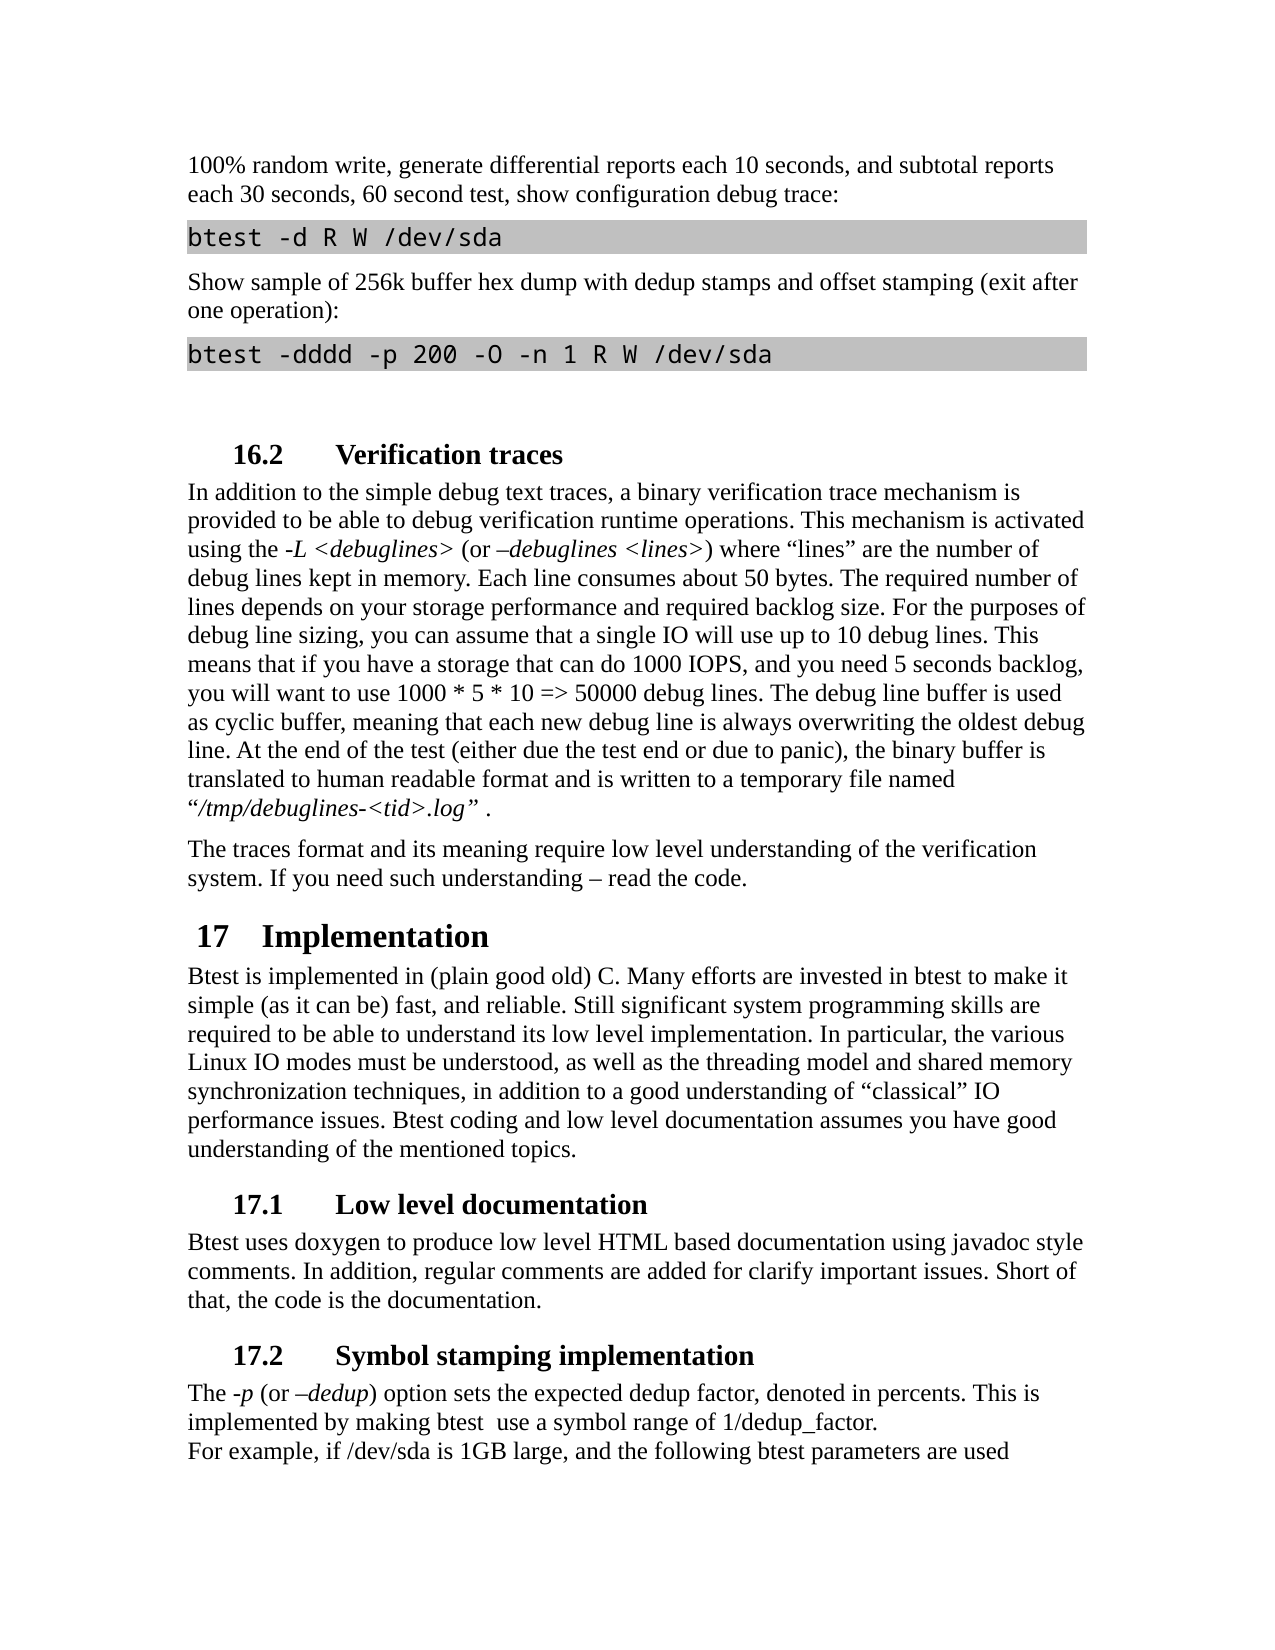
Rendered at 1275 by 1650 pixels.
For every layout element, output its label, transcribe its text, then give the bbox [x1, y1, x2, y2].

subtitle Low level documentation [225, 1187, 1087, 1221]
text The -p (or –dedup) option sets the expected dedup factor, denoted in percents. This is implemented by making btest use a symbol range of 1/dedup_factor. [187, 1378, 1087, 1436]
text Btest is implemented in (plain good old) C. Many efforts are invested in btest to make it simple (as it can be) fast, and reliable. Still significant system programming skills are required to be able to understand its low level implementation. In particular, the various Linux IO modes must be understood, as well as the threading model and shared memory synchronization techniques, in addition to a good understanding of “classical” IO performance issues. Btest coding and low level documentation assumes you have good understanding of the mentioned topics. [187, 961, 1087, 1162]
subtitle Symbol stamping implementation [225, 1338, 1087, 1372]
text For example, if /dev/sda is 1GB large, and the following btest parameters are used [187, 1436, 1087, 1464]
text Show sample of 256k buffer hex dump with dedup stamps and offset stamping (exit after one operation): [187, 267, 1087, 324]
subtitle Verification traces [225, 437, 1087, 470]
subtitle Implementation [187, 917, 1087, 955]
text btest -d R W /dev/sda [187, 220, 1087, 254]
text btest -dddd -p 200 -O -n 1 R W /dev/sda [187, 337, 1087, 371]
text 100% random write, generate differential reports each 10 seconds, and subtotal reports each 30 seconds, 60 second test, show configuration debug trace: [187, 150, 1087, 207]
text In addition to the simple debug text traces, a binary verification trace mechanism is provided to be able to debug verification runtime operations. This mechanism is activated using the -L <debuglines> (or –debuglines <lines>) where “lines” are the number of debug lines kept in memory. Each line consumes about 50 bytes. The required number of lines depends on your storage performance and required backlog size. For the purposes of debug line sizing, you can assume that a single IO will use up to 10 debug lines. This means that if you have a storage that can do 1000 IOPS, and you need 5 seconds backlog, you will want to use 1000 * 5 * 10 => 50000 debug lines. The debug line buffer is used as cyclic buffer, meaning that each new debug line is always overwriting the oldest debug line. At the end of the test (either due the test end or due to panic), the binary buffer is translated to human readable format and is written to a temporary file named “/tmp/debuglines-<tid>.log” . [187, 477, 1087, 822]
text Btest uses doxygen to produce low level HTML based documentation using javadoc style comments. In addition, regular comments are added for clarify important issues. Short of that, the code is the documentation. [187, 1227, 1087, 1313]
text The traces format and its meaning require low level understanding of the verification system. If you need such understanding – read the code. [187, 834, 1087, 892]
